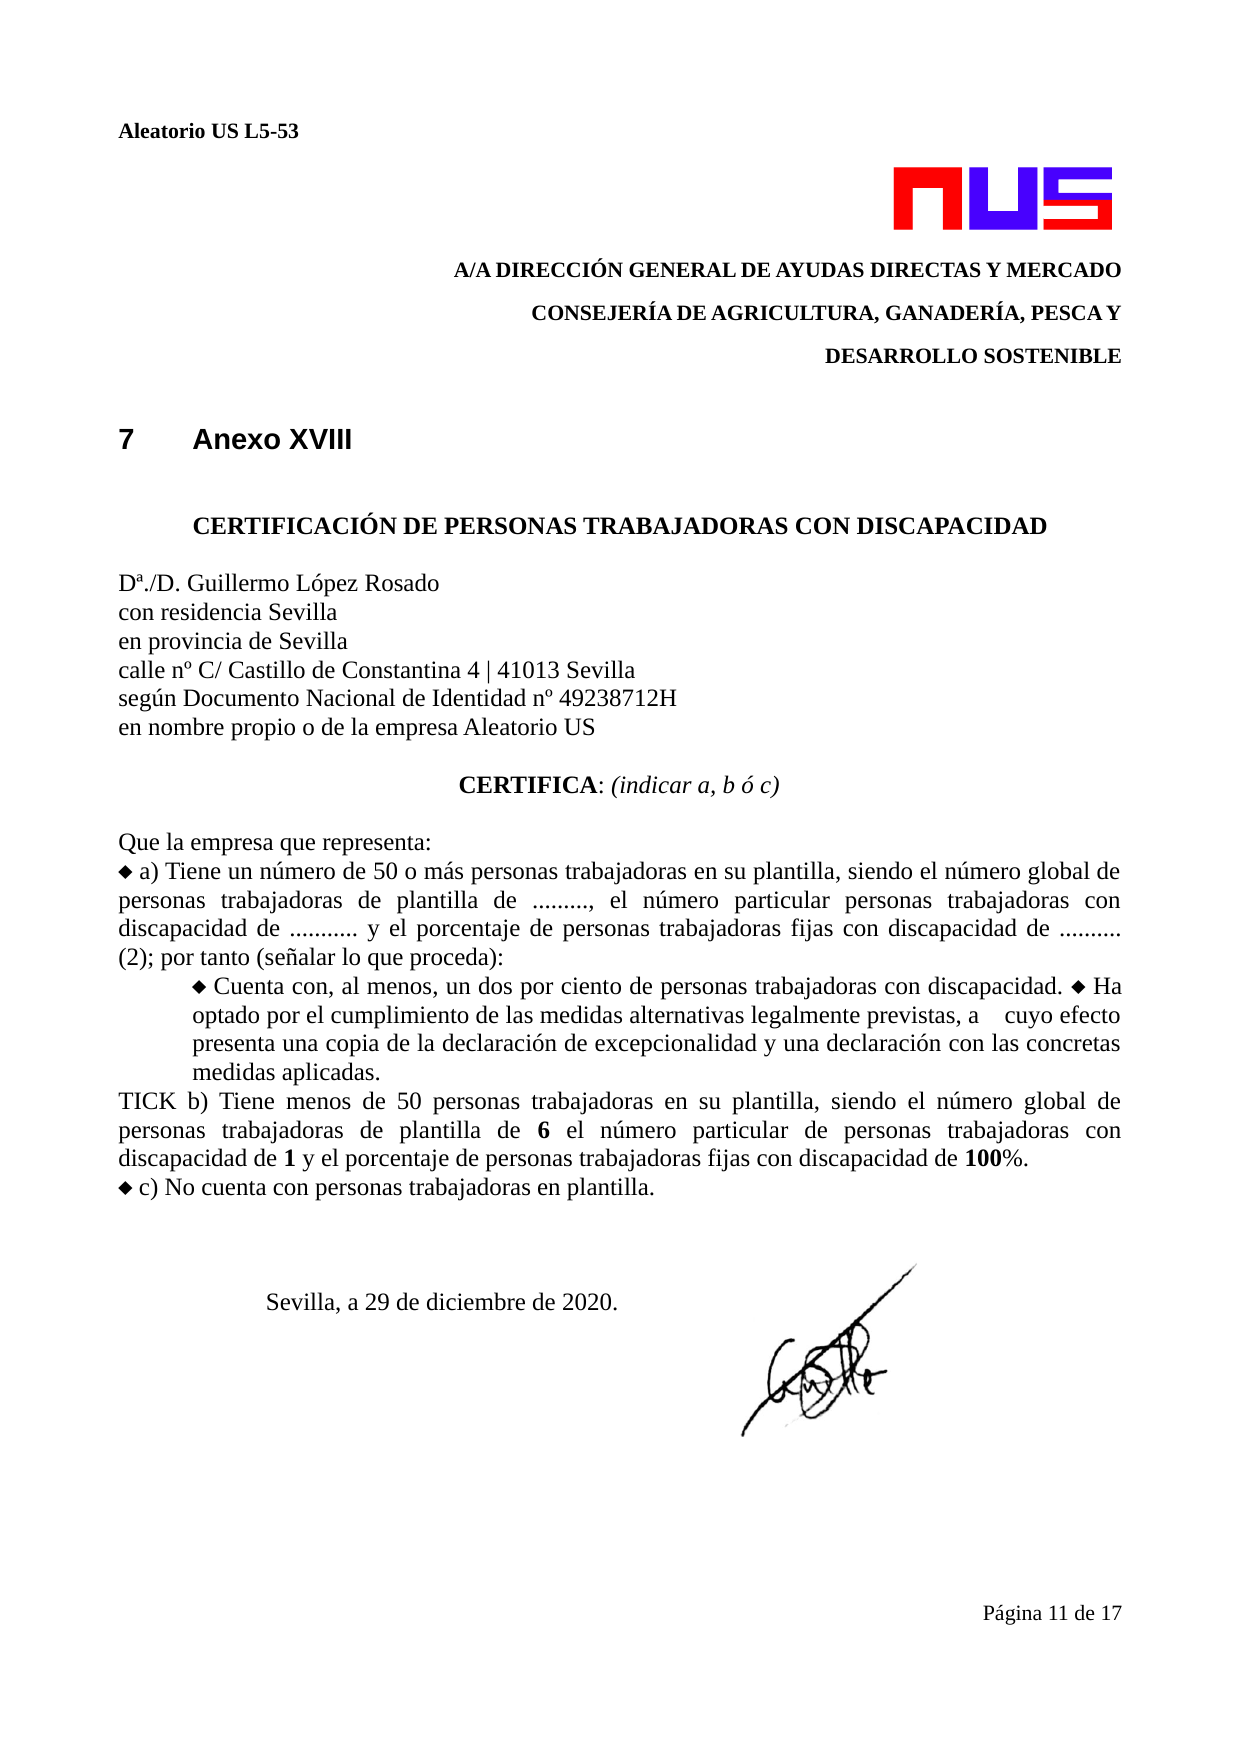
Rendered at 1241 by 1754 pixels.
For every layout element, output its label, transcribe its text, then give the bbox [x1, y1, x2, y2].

text en nombre propio o de la empresa Aleatorio US [118, 712, 1122, 741]
text ¨ Cuenta con, al menos, un dos por ciento de personas trabajadoras con discapacidad. ¨ Ha optado por el cumplimiento de las medidas alternativas legalmente previstas, a cuyo efecto presenta una copia de la declaración de excepcionalidad y una declaración con las concretas medidas aplicadas. [192, 971, 1122, 1086]
text ¨ a) Tiene un número de 50 o más personas trabajadoras en su plantilla, siendo el número global de personas trabajadoras de plantilla de ........., el número particular personas trabajadoras con discapacidad de ........... y el porcentaje de personas trabajadoras fijas con discapacidad de .......... (2); por tanto (señalar lo que proceda): [118, 856, 1122, 971]
text [918, 1287, 1122, 1316]
text según Documento Nacional de Identidad nº 49238712H [118, 683, 1122, 712]
text calle nº C/ Castillo de Constantina 4 | 41013 Sevilla [118, 655, 1122, 683]
text en provincia de Sevilla [118, 626, 1122, 655]
text Que la empresa que representa: [118, 827, 1122, 856]
text Dª./D. Guillermo López Rosado [118, 568, 1122, 597]
text ¨ c) No cuenta con personas trabajadoras en plantilla. [118, 1172, 1122, 1201]
text con residencia Sevilla [118, 597, 1122, 626]
text TICK b) Tiene menos de 50 personas trabajadoras en su plantilla, siendo el número global de personas trabajadoras de plantilla de 6 el número particular de personas trabajadoras con discapacidad de 1 y el porcentaje de personas trabajadoras fijas con discapacidad de 100%. [118, 1086, 1122, 1172]
text CERTIFICA: (indicar a, b ó c) [118, 770, 1122, 798]
subtitle Anexo XVIII [118, 422, 1122, 456]
text CERTIFICACIÓN DE PERSONAS TRABAJADORAS CON DISCAPACIDAD [118, 511, 1122, 540]
text Sevilla, a 29 de diciembre de 2020. [192, 1287, 736, 1316]
